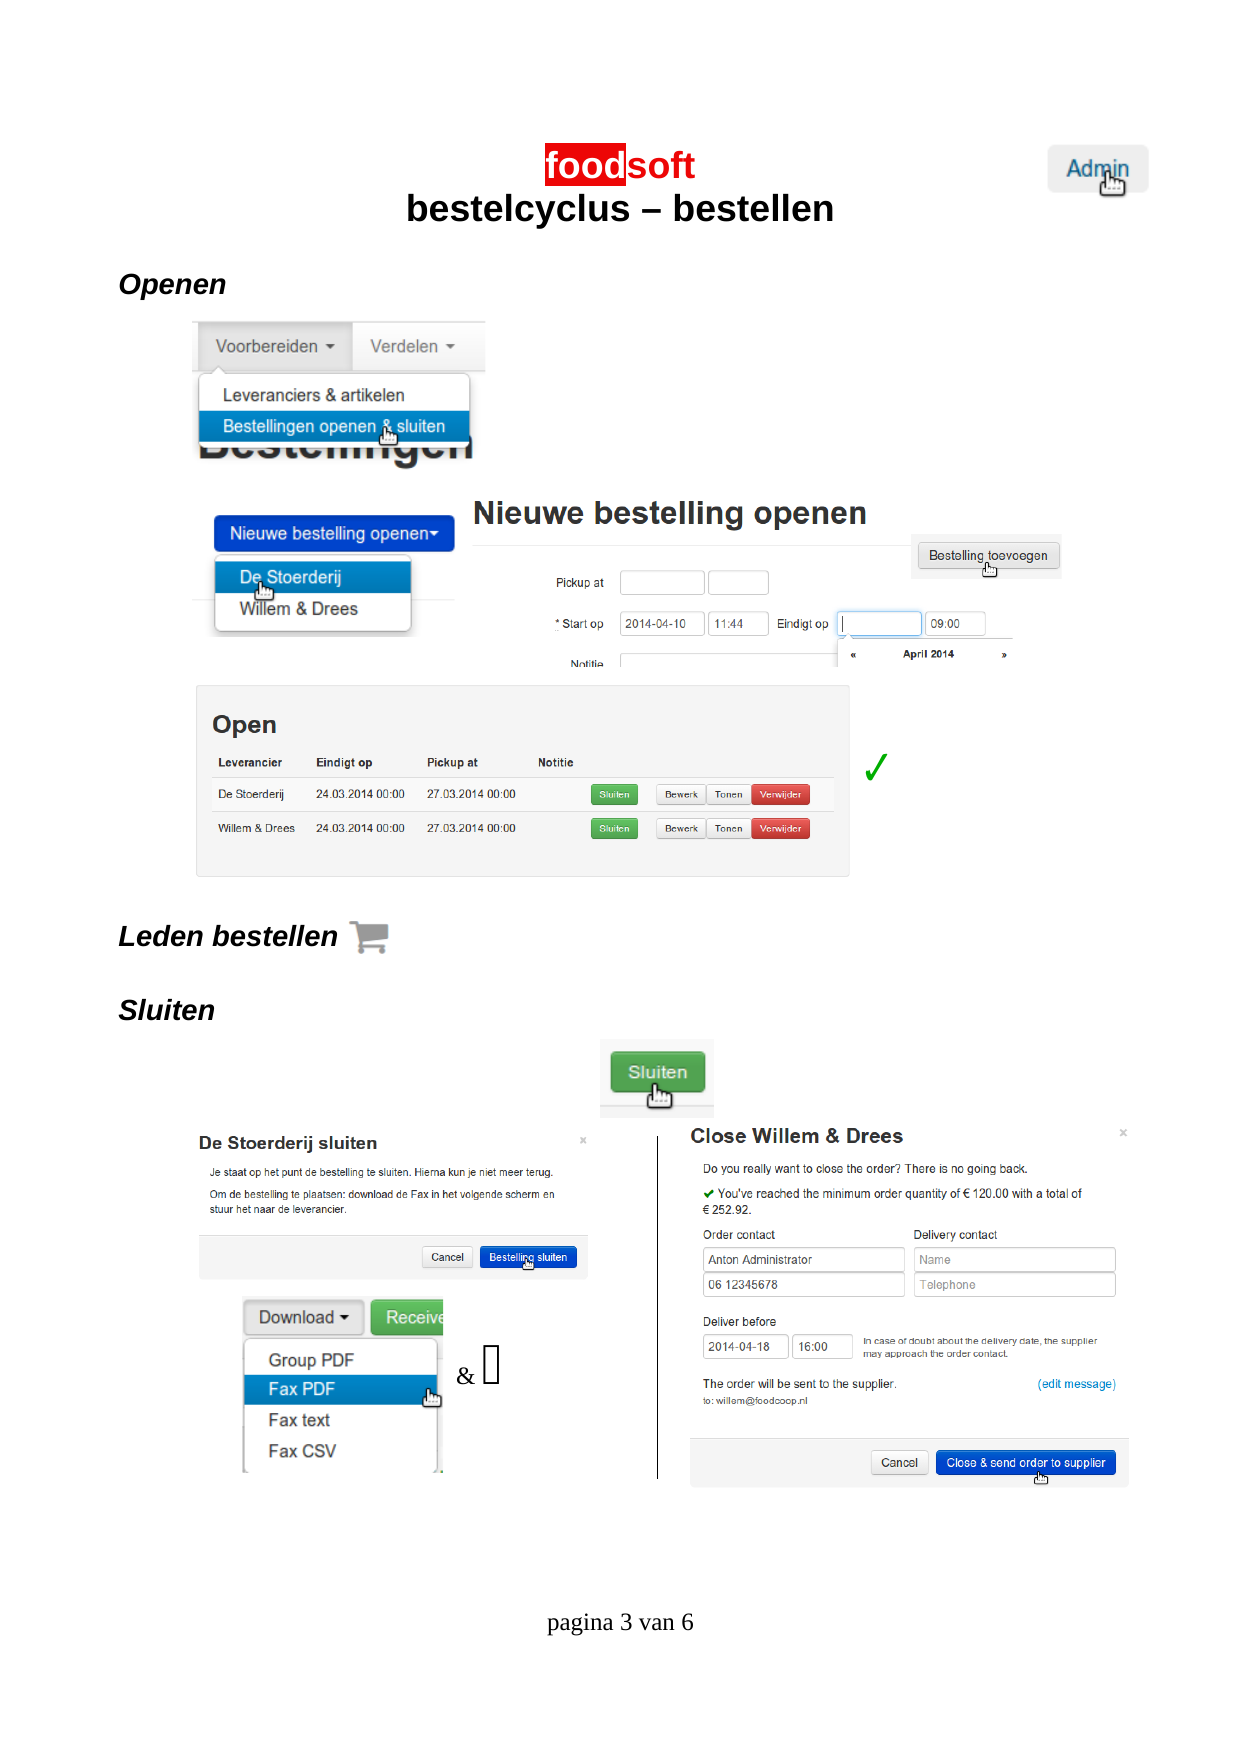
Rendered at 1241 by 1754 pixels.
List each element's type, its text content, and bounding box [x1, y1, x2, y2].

subtitle Leden bestellen [118, 919, 346, 956]
picture [192, 497, 462, 637]
picture [346, 919, 390, 956]
picture [468, 497, 1062, 667]
picture [192, 312, 486, 474]
picture [1029, 127, 1168, 220]
subtitle Sluiten [118, 993, 1122, 1027]
picture [192, 678, 857, 882]
text [192, 1297, 242, 1473]
subtitle [390, 919, 1122, 956]
title foodsoft bestelcyclus – bestellen [118, 143, 1122, 229]
picture [600, 1039, 714, 1118]
picture [685, 1122, 1134, 1488]
text ✔ [857, 679, 1122, 882]
subtitle Openen [118, 267, 1122, 300]
picture [242, 1296, 444, 1473]
text &  [444, 1297, 657, 1473]
picture [192, 1129, 597, 1285]
text [658, 1297, 685, 1473]
